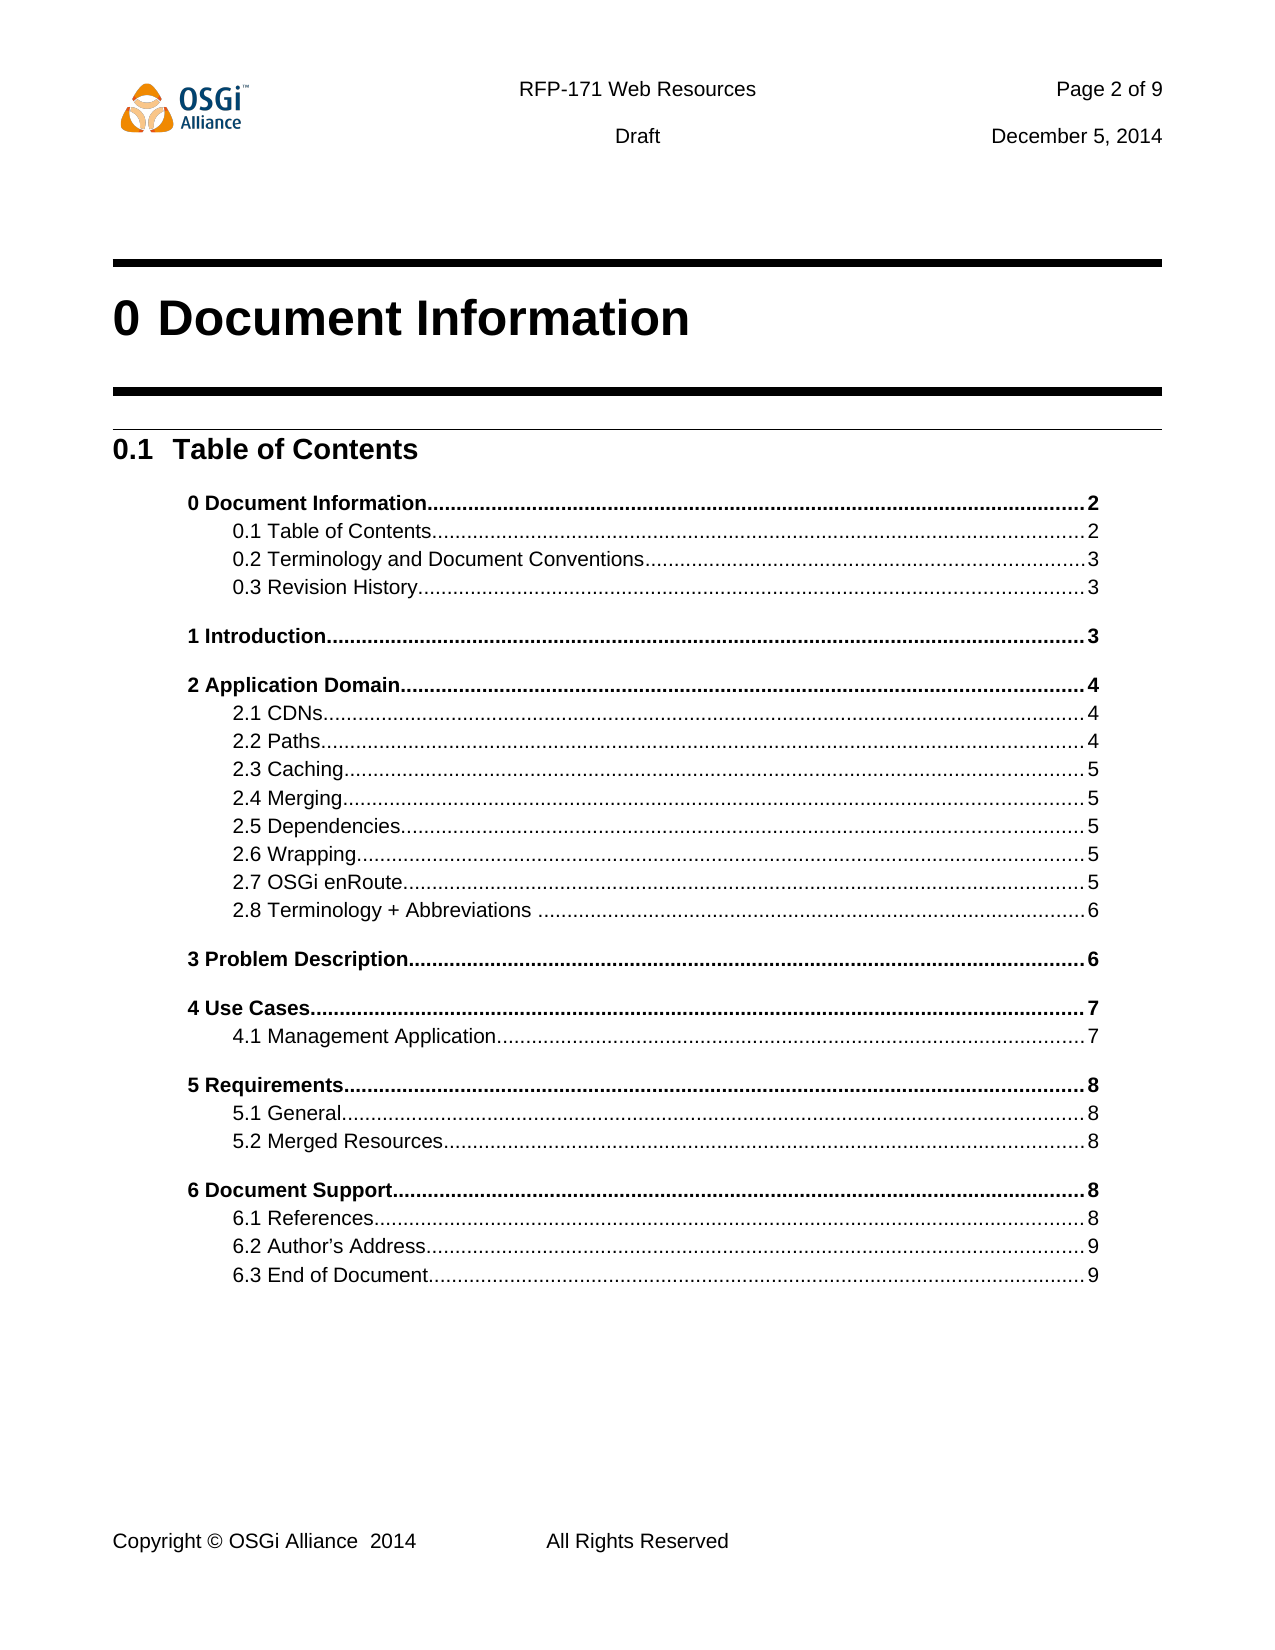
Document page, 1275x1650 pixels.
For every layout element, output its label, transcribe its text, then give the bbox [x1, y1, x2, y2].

text 5 Requirements 8 [187, 1073, 1162, 1097]
subtitle Document Information [112, 260, 1162, 396]
text 2.1 CDNs 4 [232, 701, 1162, 725]
text 2.3 Caching 5 [232, 757, 1162, 781]
text 4 Use Cases 7 [187, 996, 1162, 1020]
text 2.8 Terminology + Abbreviations 6 [232, 898, 1162, 922]
text 2 Application Domain 4 [187, 673, 1162, 697]
text 3 Problem Description 6 [187, 947, 1162, 971]
text 5.1 General 8 [232, 1101, 1162, 1125]
text 2.6 Wrapping 5 [232, 842, 1162, 866]
subtitle Table of Contents [112, 430, 1162, 466]
text 0.3 Revision History 3 [232, 575, 1162, 599]
text 2.7 OSGi enRoute 5 [232, 870, 1162, 894]
text 2.4 Merging 5 [232, 785, 1162, 809]
text 6 Document Support 8 [187, 1178, 1162, 1202]
text 0.1 Table of Contents 2 [232, 519, 1162, 543]
text 5.2 Merged Resources 8 [232, 1129, 1162, 1153]
text 2.5 Dependencies 5 [232, 813, 1162, 837]
text 6.3 End of Document 9 [232, 1262, 1162, 1286]
picture [113, 76, 257, 140]
text 1 Introduction 3 [187, 624, 1162, 648]
text 0.2 Terminology and Document Conventions 3 [232, 547, 1162, 571]
text 6.2 Author’s Address 9 [232, 1234, 1162, 1258]
text 4.1 Management Application 7 [232, 1024, 1162, 1048]
text 2.2 Paths 4 [232, 729, 1162, 753]
text 0 Document Information 2 [187, 491, 1162, 514]
text 6.1 References 8 [232, 1206, 1162, 1230]
